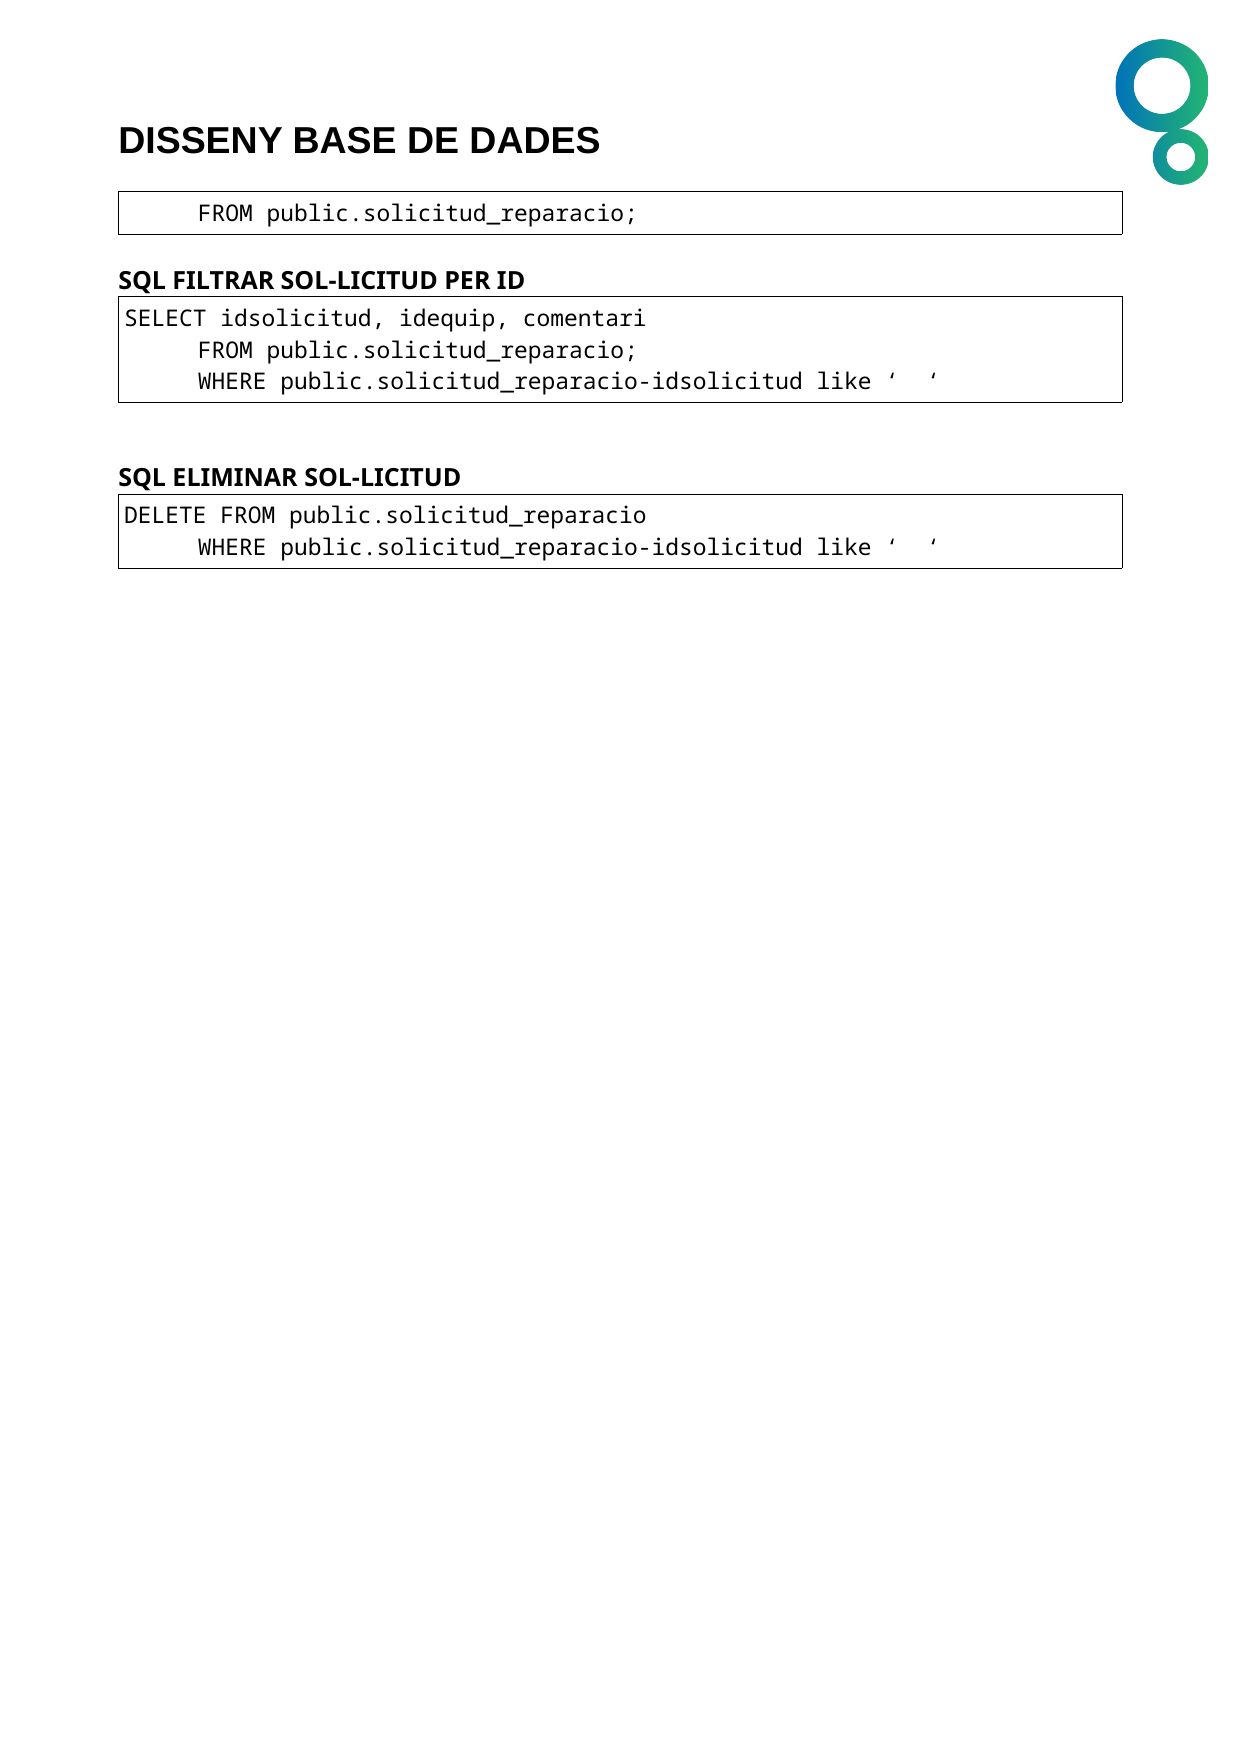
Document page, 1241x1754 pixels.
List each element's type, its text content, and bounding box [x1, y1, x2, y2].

text SQL ELIMINAR SOL-LICITUD [118, 459, 1122, 493]
table_header SELECT idsolicitud, idequip, comentari FROM public.solicitud_reparacio; WHERE public.solicitud_reparacio-idsolicitud like ‘ ‘ [119, 297, 1122, 402]
text SQL FILTRAR SOL-LICITUD PER ID [118, 262, 1122, 296]
picture [1115, 39, 1208, 185]
table_header FROM public.solicitud_reparacio; [119, 192, 1122, 233]
table_header DELETE FROM public.solicitud_reparacio WHERE public.solicitud_reparacio-idsolicitud like ‘ ‘ [119, 495, 1122, 567]
